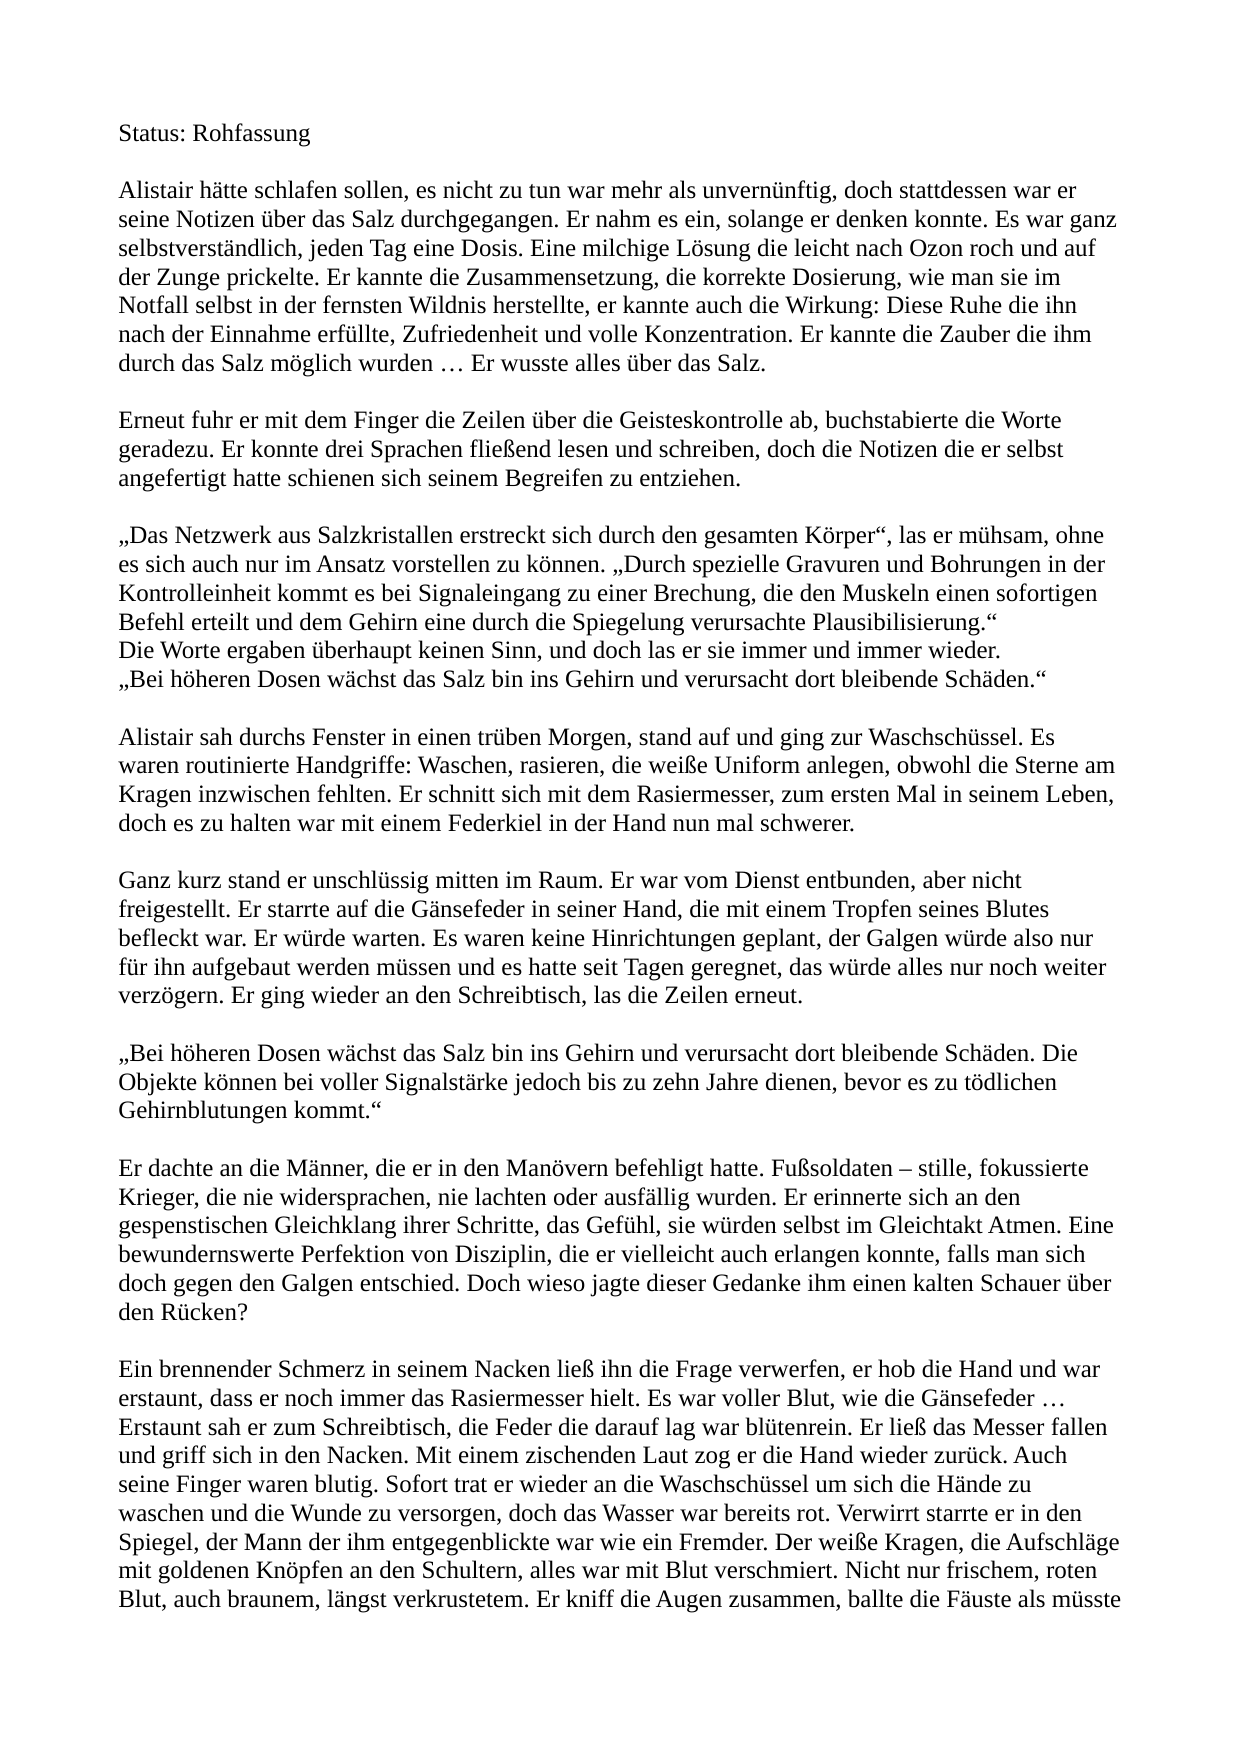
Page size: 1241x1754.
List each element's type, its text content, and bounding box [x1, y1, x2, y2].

text Status: Rohfassung [118, 118, 1122, 147]
text Erneut fuhr er mit dem Finger die Zeilen über die Geisteskontrolle ab, buchstabierte die Worte geradezu. Er konnte drei Sprachen fließend lesen und schreiben, doch die Notizen die er selbst angefertigt hatte schienen sich seinem Begreifen zu entziehen. [118, 406, 1122, 492]
text Er dachte an die Männer, die er in den Manövern befehligt hatte. Fußsoldaten – stille, fokussierte Krieger, die nie widersprachen, nie lachten oder ausfällig wurden. Er erinnerte sich an den gespenstischen Gleichklang ihrer Schritte, das Gefühl, sie würden selbst im Gleichtakt Atmen. Eine bewundernswerte Perfektion von Disziplin, die er vielleicht auch erlangen konnte, falls man sich doch gegen den Galgen entschied. Doch wieso jagte dieser Gedanke ihm einen kalten Schauer über den Rücken? [118, 1153, 1122, 1326]
text Die Worte ergaben überhaupt keinen Sinn, und doch las er sie immer und immer wieder. [118, 636, 1122, 664]
text Ein brennender Schmerz in seinem Nacken ließ ihn die Frage verwerfen, er hob die Hand und war erstaunt, dass er noch immer das Rasiermesser hielt. Es war voller Blut, wie die Gänsefeder … Erstaunt sah er zum Schreibtisch, die Feder die darauf lag war blütenrein. Er ließ das Messer fallen und griff sich in den Nacken. Mit einem zischenden Laut zog er die Hand wieder zurück. Auch seine Finger waren blutig. Sofort trat er wieder an die Waschschüssel um sich die Hände zu waschen und die Wunde zu versorgen, doch das Wasser war bereits rot. Verwirrt starrte er in den Spiegel, der Mann der ihm entgegenblickte war wie ein Fremder. Der weiße Kragen, die Aufschläge mit goldenen Knöpfen an den Schultern, alles war mit Blut verschmiert. Nicht nur frischem, roten Blut, auch braunem, längst verkrustetem. Er kniff die Augen zusammen, ballte die Fäuste als müsste [118, 1354, 1122, 1613]
text „Bei höheren Dosen wächst das Salz bin ins Gehirn und verursacht dort bleibende Schäden. Die Objekte können bei voller Signalstärke jedoch bis zu zehn Jahre dienen, bevor es zu tödlichen Gehirnblutungen kommt.“ [118, 1038, 1122, 1124]
text „Das Netzwerk aus Salzkristallen erstreckt sich durch den gesamten Körper“, las er mühsam, ohne es sich auch nur im Ansatz vorstellen zu können. „Durch spezielle Gravuren und Bohrungen in der Kontrolleinheit kommt es bei Signaleingang zu einer Brechung, die den Muskeln einen sofortigen Befehl erteilt und dem Gehirn eine durch die Spiegelung verursachte Plausibilisierung.“ [118, 521, 1122, 636]
text Alistair sah durchs Fenster in einen trüben Morgen, stand auf und ging zur Waschschüssel. Es waren routinierte Handgriffe: Waschen, rasieren, die weiße Uniform anlegen, obwohl die Sterne am Kragen inzwischen fehlten. Er schnitt sich mit dem Rasiermesser, zum ersten Mal in seinem Leben, doch es zu halten war mit einem Federkiel in der Hand nun mal schwerer. [118, 722, 1122, 837]
text Alistair hätte schlafen sollen, es nicht zu tun war mehr als unvernünftig, doch stattdessen war er seine Notizen über das Salz durchgegangen. Er nahm es ein, solange er denken konnte. Es war ganz selbstverständlich, jeden Tag eine Dosis. Eine milchige Lösung die leicht nach Ozon roch und auf der Zunge prickelte. Er kannte die Zusammensetzung, die korrekte Dosierung, wie man sie im Notfall selbst in der fernsten Wildnis herstellte, er kannte auch die Wirkung: Diese Ruhe die ihn nach der Einnahme erfüllte, Zufriedenheit und volle Konzentration. Er kannte die Zauber die ihm durch das Salz möglich wurden … Er wusste alles über das Salz. [118, 176, 1122, 377]
text Ganz kurz stand er unschlüssig mitten im Raum. Er war vom Dienst entbunden, aber nicht freigestellt. Er starrte auf die Gänsefeder in seiner Hand, die mit einem Tropfen seines Blutes befleckt war. Er würde warten. Es waren keine Hinrichtungen geplant, der Galgen würde also nur für ihn aufgebaut werden müssen und es hatte seit Tagen geregnet, das würde alles nur noch weiter verzögern. Er ging wieder an den Schreibtisch, las die Zeilen erneut. [118, 866, 1122, 1009]
text „Bei höheren Dosen wächst das Salz bin ins Gehirn und verursacht dort bleibende Schäden.“ [118, 664, 1122, 693]
